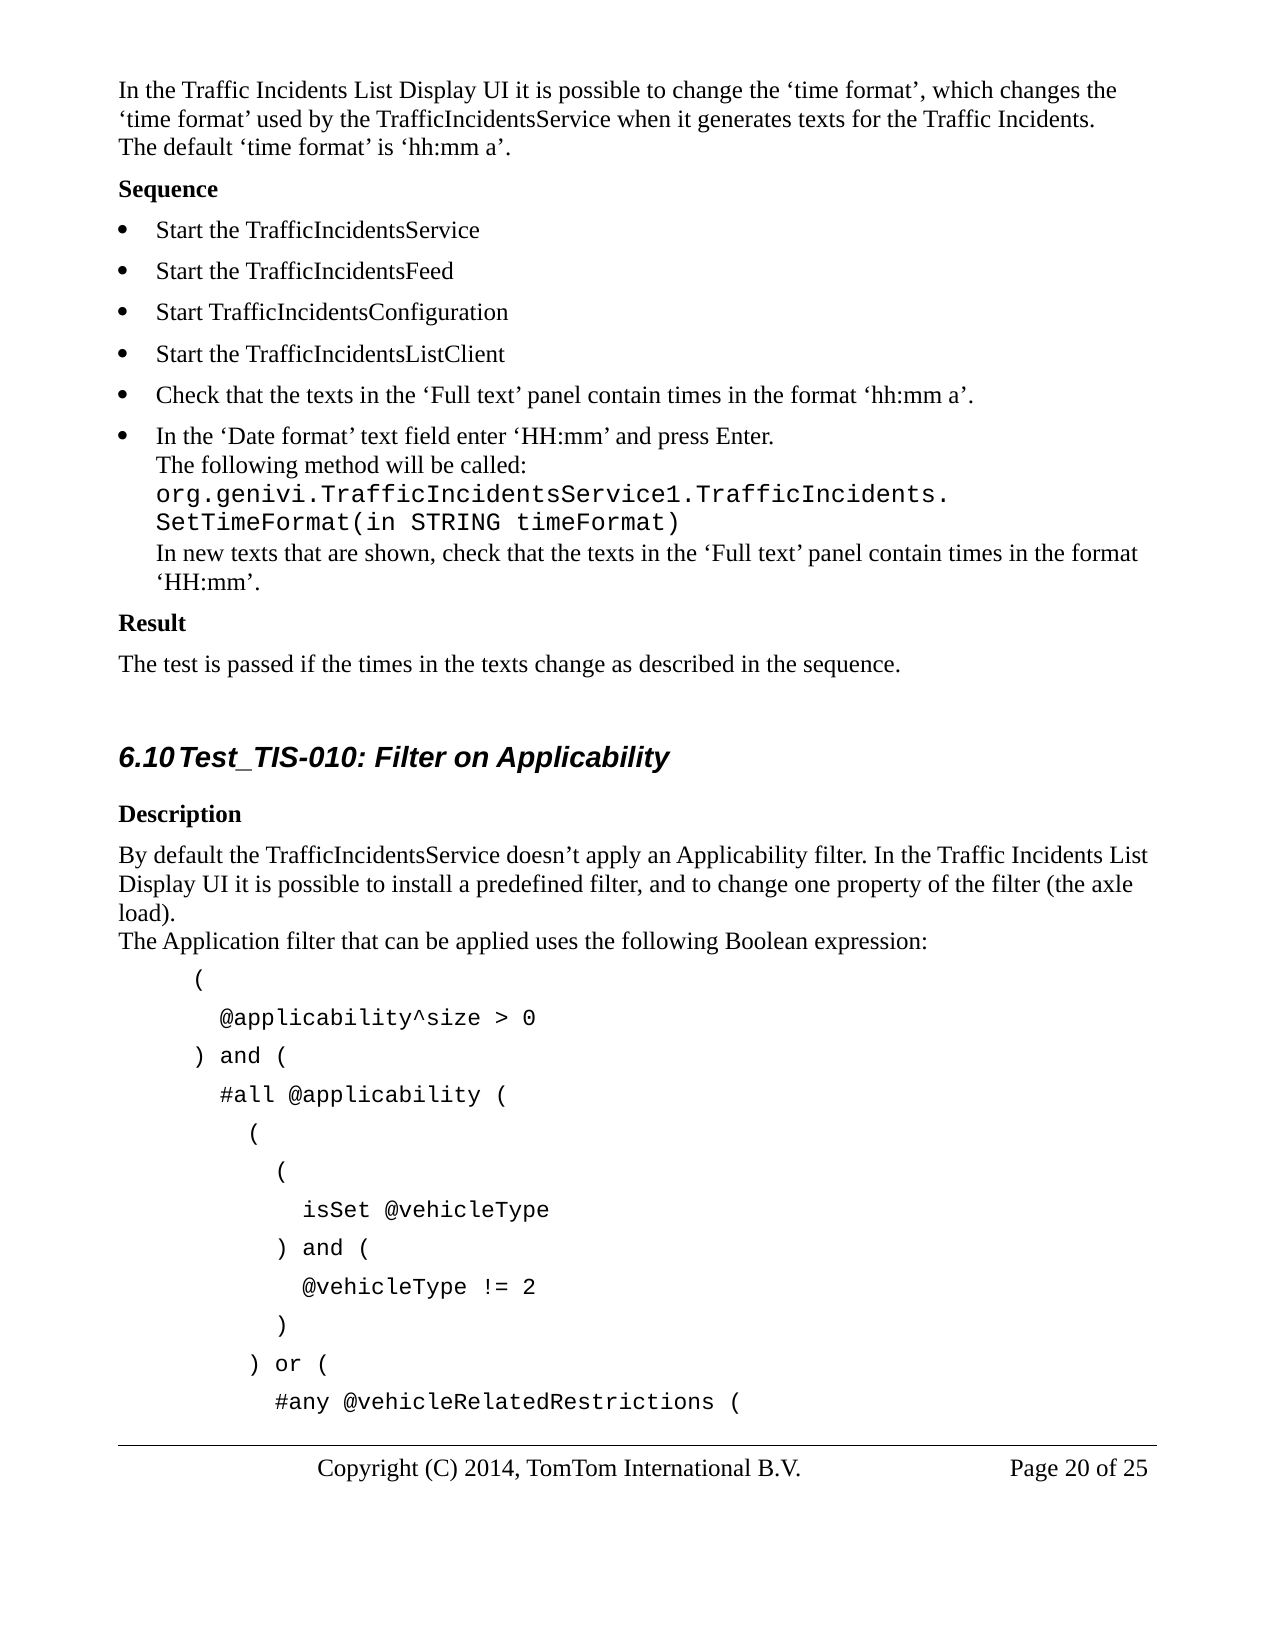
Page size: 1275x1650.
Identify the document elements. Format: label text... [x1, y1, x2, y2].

text #all @applicability ( [192, 1083, 1157, 1109]
text ) and ( [192, 1237, 1157, 1263]
text In the Traffic Incidents List Display UI it is possible to change the ‘time format’, which changes the ‘time format’ used by the TrafficIncidentsService when it generates texts for the Traffic Incidents. The default ‘time format’ is ‘hh:mm a’. [118, 75, 1157, 161]
list Start TrafficIncidentsConfiguration [118, 297, 1157, 326]
text The test is passed if the times in the texts change as described in the sequence. [118, 649, 1157, 678]
text ( [192, 1121, 1157, 1147]
text By default the TrafficIncidentsService doesn’t apply an Applicability filter. In the Traffic Incidents List Display UI it is possible to install a predefined filter, and to change one property of the filter (the axle load). The Application filter that can be applied uses the following Boolean expression: [118, 840, 1157, 955]
subtitle Test_TIS-010: Filter on Applicability [118, 740, 1157, 774]
text #any @vehicleRelatedRestrictions ( [192, 1391, 1157, 1416]
text ) [192, 1314, 1157, 1339]
list In the ‘Date format’ text field enter ‘HH:mm’ and press Enter. The following method will be called: org.genivi.TrafficIncidentsService1.TrafficIncidents. SetTimeFormat(in STRING timeFormat) In new texts that are shown, check that the texts in the ‘Full text’ panel contain times in the format ‘HH:mm’. [118, 421, 1157, 595]
list Start the TrafficIncidentsListClient [118, 339, 1157, 367]
list Check that the texts in the ‘Full text’ panel contain times in the format ‘hh:mm a’. [118, 380, 1157, 409]
text isSet @vehicleType [192, 1198, 1157, 1224]
list Start the TrafficIncidentsService [118, 215, 1157, 244]
text @vehicleType != 2 [192, 1275, 1157, 1301]
text ) or ( [192, 1352, 1157, 1378]
text ( [192, 968, 1157, 994]
text Result [118, 608, 1157, 637]
text Description [118, 799, 1157, 828]
text ( [192, 1160, 1157, 1186]
list Start the TrafficIncidentsFeed [118, 256, 1157, 285]
text ) and ( [192, 1044, 1157, 1071]
text Sequence [118, 174, 1157, 202]
text @applicability^size > 0 [192, 1006, 1157, 1032]
